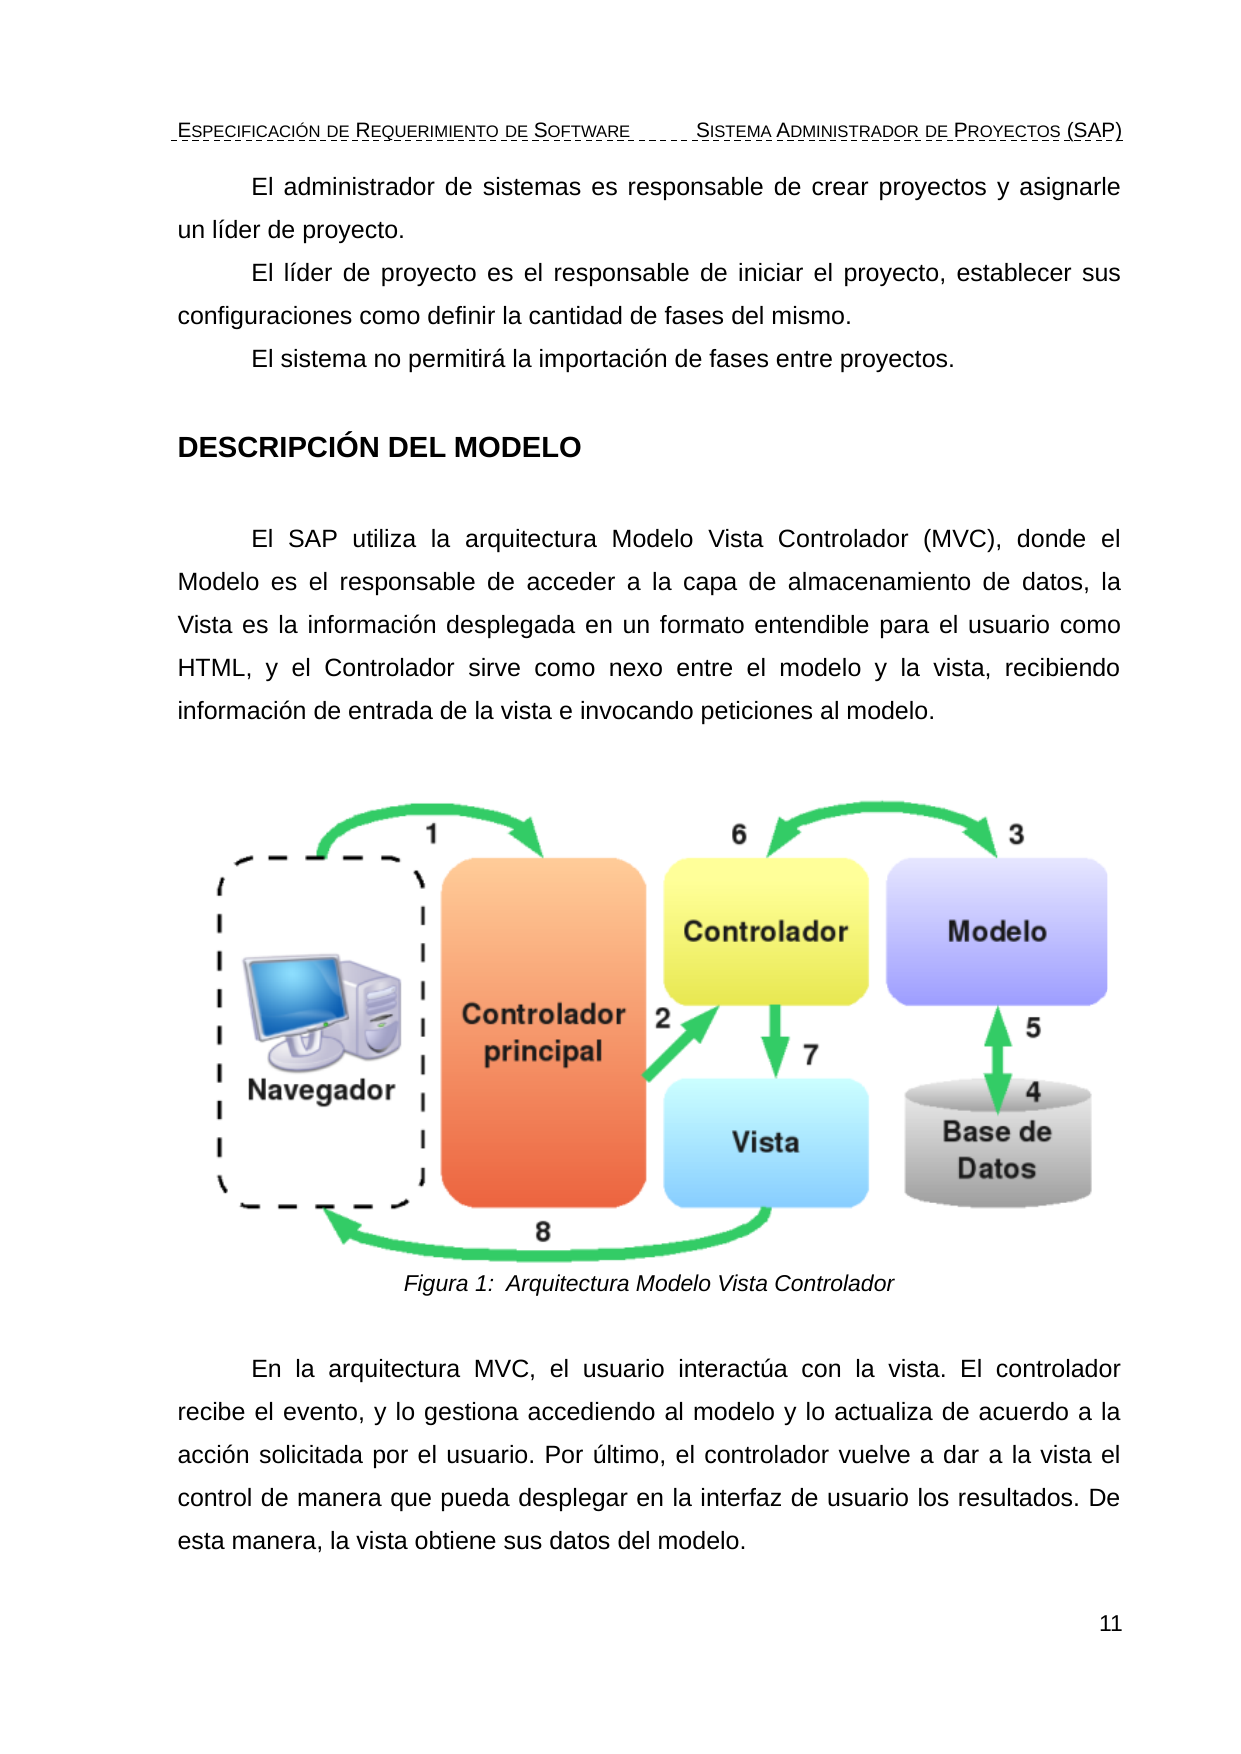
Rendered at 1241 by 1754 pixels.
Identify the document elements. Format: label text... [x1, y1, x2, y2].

text El administrador de sistemas es responsable de crear proyectos y asignarle un líder de proyecto. [177, 172, 1122, 243]
picture [204, 795, 1108, 1270]
text El sistema no permitirá la importación de fases entre proyectos. [177, 344, 1122, 373]
text El SAP utiliza la arquitectura Modelo Vista Controlador (MVC), donde el Modelo es el responsable de acceder a la capa de almacenamiento de datos, la Vista es la información desplegada en un formato entendible para el usuario como HTML, y el Controlador sirve como nexo entre el modelo y la vista, recibiendo información de entrada de la vista e invocando peticiones al modelo. [177, 524, 1122, 725]
text En la arquitectura MVC, el usuario interactúa con la vista. El controlador recibe el evento, y lo gestiona accediendo al modelo y lo actualiza de acuerdo a la acción solicitada por el usuario. Por último, el controlador vuelve a dar a la vista el control de manera que pueda desplegar en la interfaz de usuario los resultados. De esta manera, la vista obtiene sus datos del modelo. [177, 1353, 1122, 1555]
text Figura 1: Arquitectura Modelo Vista Controlador [192, 795, 1107, 1296]
text El líder de proyecto es el responsable de iniciar el proyecto, establecer sus configuraciones como definir la cantidad de fases del mismo. [177, 258, 1122, 330]
text DESCRIPCIÓN DEL MODELO [177, 430, 1122, 464]
